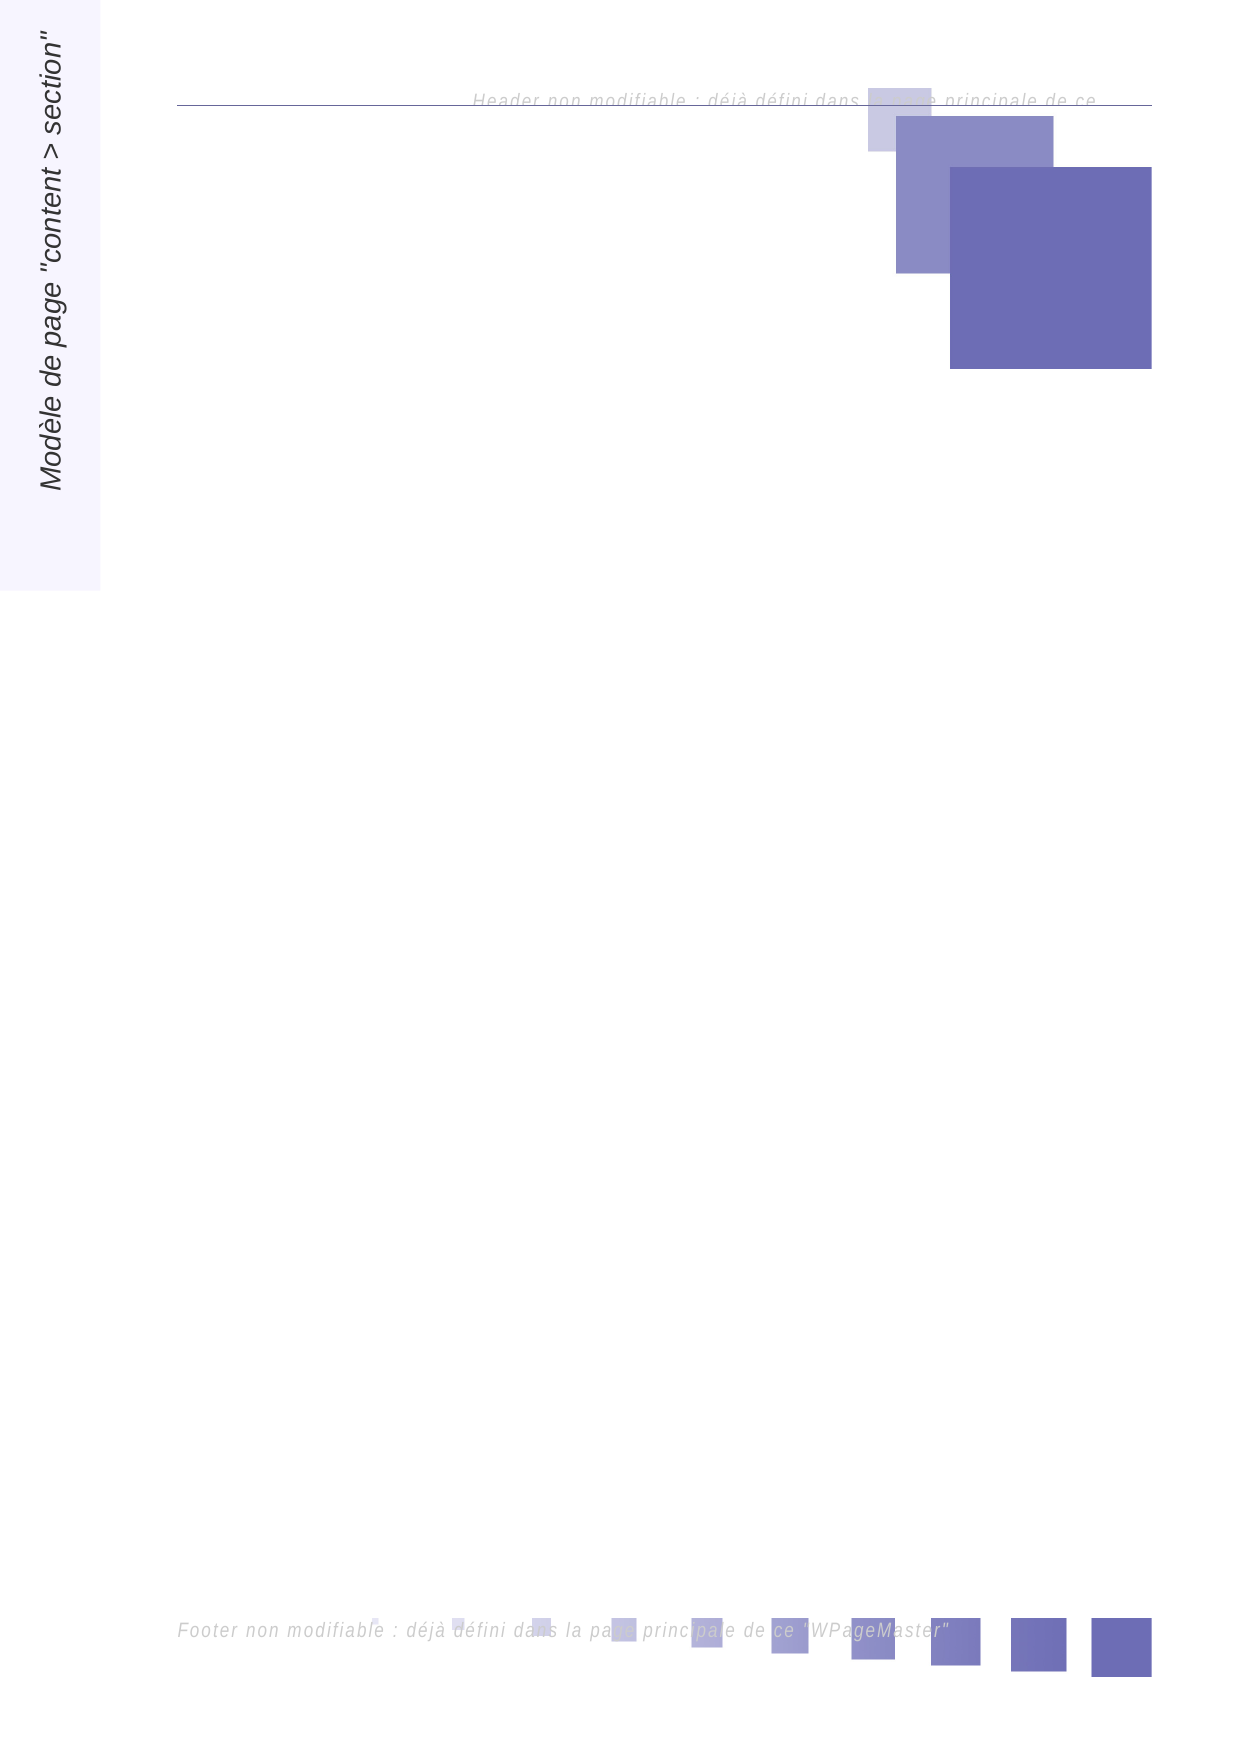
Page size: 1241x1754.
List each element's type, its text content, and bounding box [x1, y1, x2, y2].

title Modèle de page "content > section" [0, 29, 100, 491]
picture [351, 156, 1152, 889]
picture [177, 1618, 1152, 1677]
picture [351, 88, 1152, 105]
picture [351, 106, 1152, 154]
